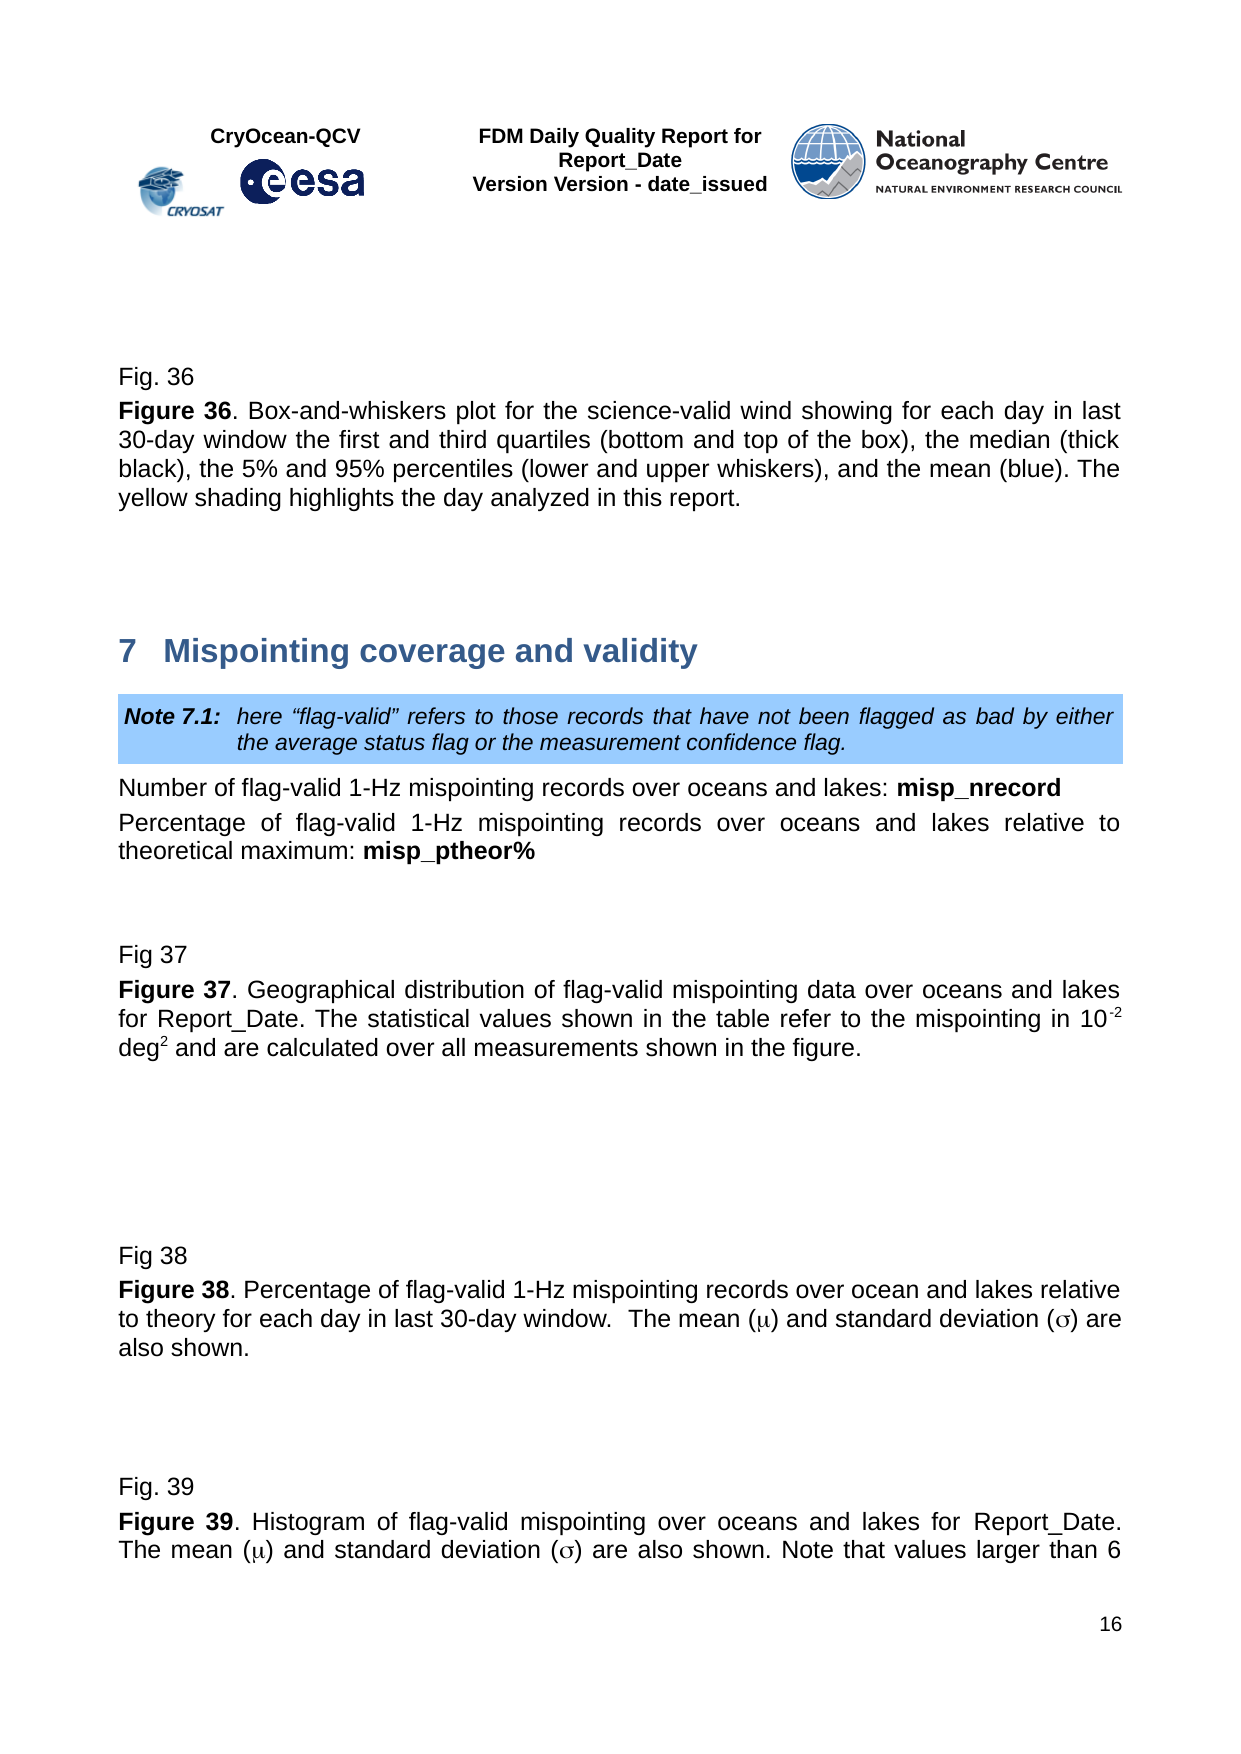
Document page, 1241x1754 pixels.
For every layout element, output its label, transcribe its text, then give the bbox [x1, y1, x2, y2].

text Fig. 39 [118, 1472, 1122, 1501]
subtitle Mispointing coverage and validity [118, 631, 1122, 669]
text Fig. 36 [118, 362, 1122, 390]
table_header here “flag-valid” refers to those records that have not been flagged as bad by either the average status flag or the measurement confidence flag. [231, 694, 1123, 764]
text Figure 38. Percentage of flag-valid 1-Hz mispointing records over ocean and lakes relative to theory for each day in last 30-day window. The mean (μ) and standard deviation (σ) are also shown. [118, 1275, 1122, 1362]
text Number of flag-valid 1-Hz mispointing records over oceans and lakes: misp_nrecord [118, 773, 1122, 802]
text Figure 37. Geographical distribution of flag-valid mispointing data over oceans and lakes for Report_Date. The statistical values shown in the table refer to the mispointing in 10-2 deg2 and are calculated over all measurements shown in the figure. [118, 975, 1122, 1061]
picture [118, 159, 364, 224]
table_header Note 7.1: [118, 694, 231, 764]
text Fig 38 [118, 1241, 1122, 1269]
text Fig 37 [118, 940, 1122, 969]
text Figure 39. Histogram of flag-valid mispointing over oceans and lakes for Report_Date. The mean (μ) and standard deviation (σ) are also shown. Note that values larger than 6 [118, 1506, 1122, 1564]
text Percentage of flag-valid 1-Hz mispointing records over oceans and lakes relative to theoretical maximum: misp_ptheor% [118, 808, 1122, 865]
text Figure 36. Box-and-whiskers plot for the science-valid wind showing for each day in last 30-day window the first and third quartiles (bottom and top of the box), the median (thick black), the 5% and 95% percentiles (lower and upper whiskers), and the mean (blue). The yellow shading highlights the day analyzed in this report. [118, 396, 1122, 511]
